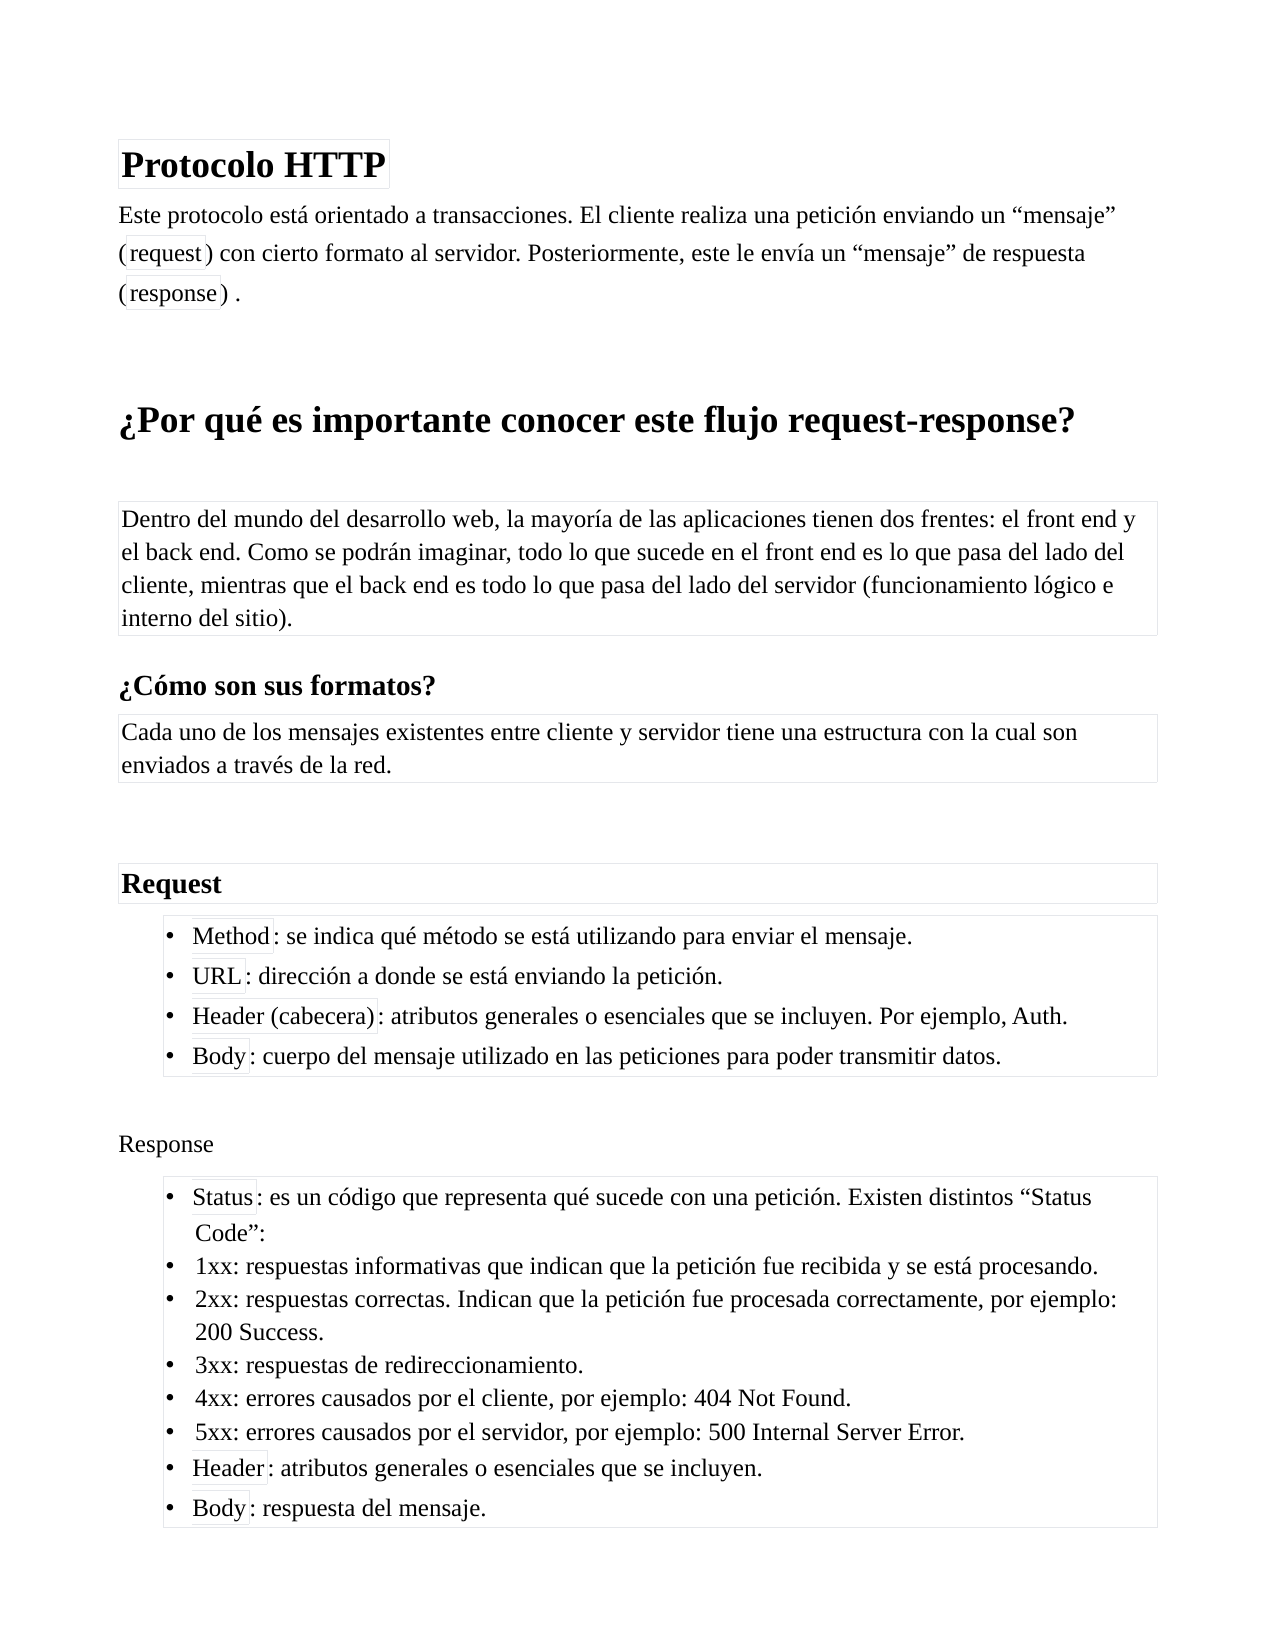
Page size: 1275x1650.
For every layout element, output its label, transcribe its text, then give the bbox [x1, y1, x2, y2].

list Body: respuesta del mensaje. [164, 1487, 1157, 1527]
subtitle ¿Cómo son sus formatos? [118, 668, 1157, 702]
list 1xx: respuestas informativas que indican que la petición fue recibida y se está procesando. [164, 1248, 1157, 1280]
list Header: atributos generales o esenciales que se incluyen. [164, 1447, 1157, 1484]
text Este protocolo está orientado a transacciones. El cliente realiza una petición enviando un “mensaje” (request) con cierto formato al servidor. Posteriormente, este le envía un “mensaje” de respuesta (response) . [118, 201, 1157, 309]
list Header (cabecera): atributos generales o esenciales que se incluyen. Por ejemplo, Auth. [164, 995, 1157, 1033]
subtitle Request [119, 864, 1157, 903]
list Status: es un código que representa qué sucede con una petición. Existen distintos “Status Code”: [164, 1177, 1157, 1247]
subtitle ¿Por qué es importante conocer este flujo request-response? [118, 398, 1157, 441]
list 3xx: respuestas de redireccionamiento. [164, 1347, 1157, 1379]
list URL: dirección a donde se está enviando la petición. [164, 955, 1157, 993]
list 5xx: errores causados por el servidor, por ejemplo: 500 Internal Server Error. [164, 1413, 1157, 1445]
subtitle Protocolo HTTP [119, 140, 389, 188]
list 4xx: errores causados por el cliente, por ejemplo: 404 Not Found. [164, 1381, 1157, 1412]
text Cada uno de los mensajes existentes entre cliente y servidor tiene una estructura con la cual son enviados a través de la red. [119, 715, 1157, 782]
text Dentro del mundo del desarrollo web, la mayoría de las aplicaciones tienen dos frentes: el front end y el back end. Como se podrán imaginar, todo lo que sucede en el front end es lo que pasa del lado del cliente, mientras que el back end es todo lo que pasa del lado del servidor (funcionamiento lógico e interno del sitio). [119, 502, 1157, 635]
list Method: se indica qué método se está utilizando para enviar el mensaje. [164, 916, 1157, 953]
text Response [118, 1096, 1157, 1157]
list 2xx: respuestas correctas. Indican que la petición fue procesada correctamente, por ejemplo: 200 Success. [164, 1281, 1157, 1346]
list Body: cuerpo del mensaje utilizado en las peticiones para poder transmitir datos. [164, 1035, 1157, 1076]
subtitle [390, 139, 1157, 188]
